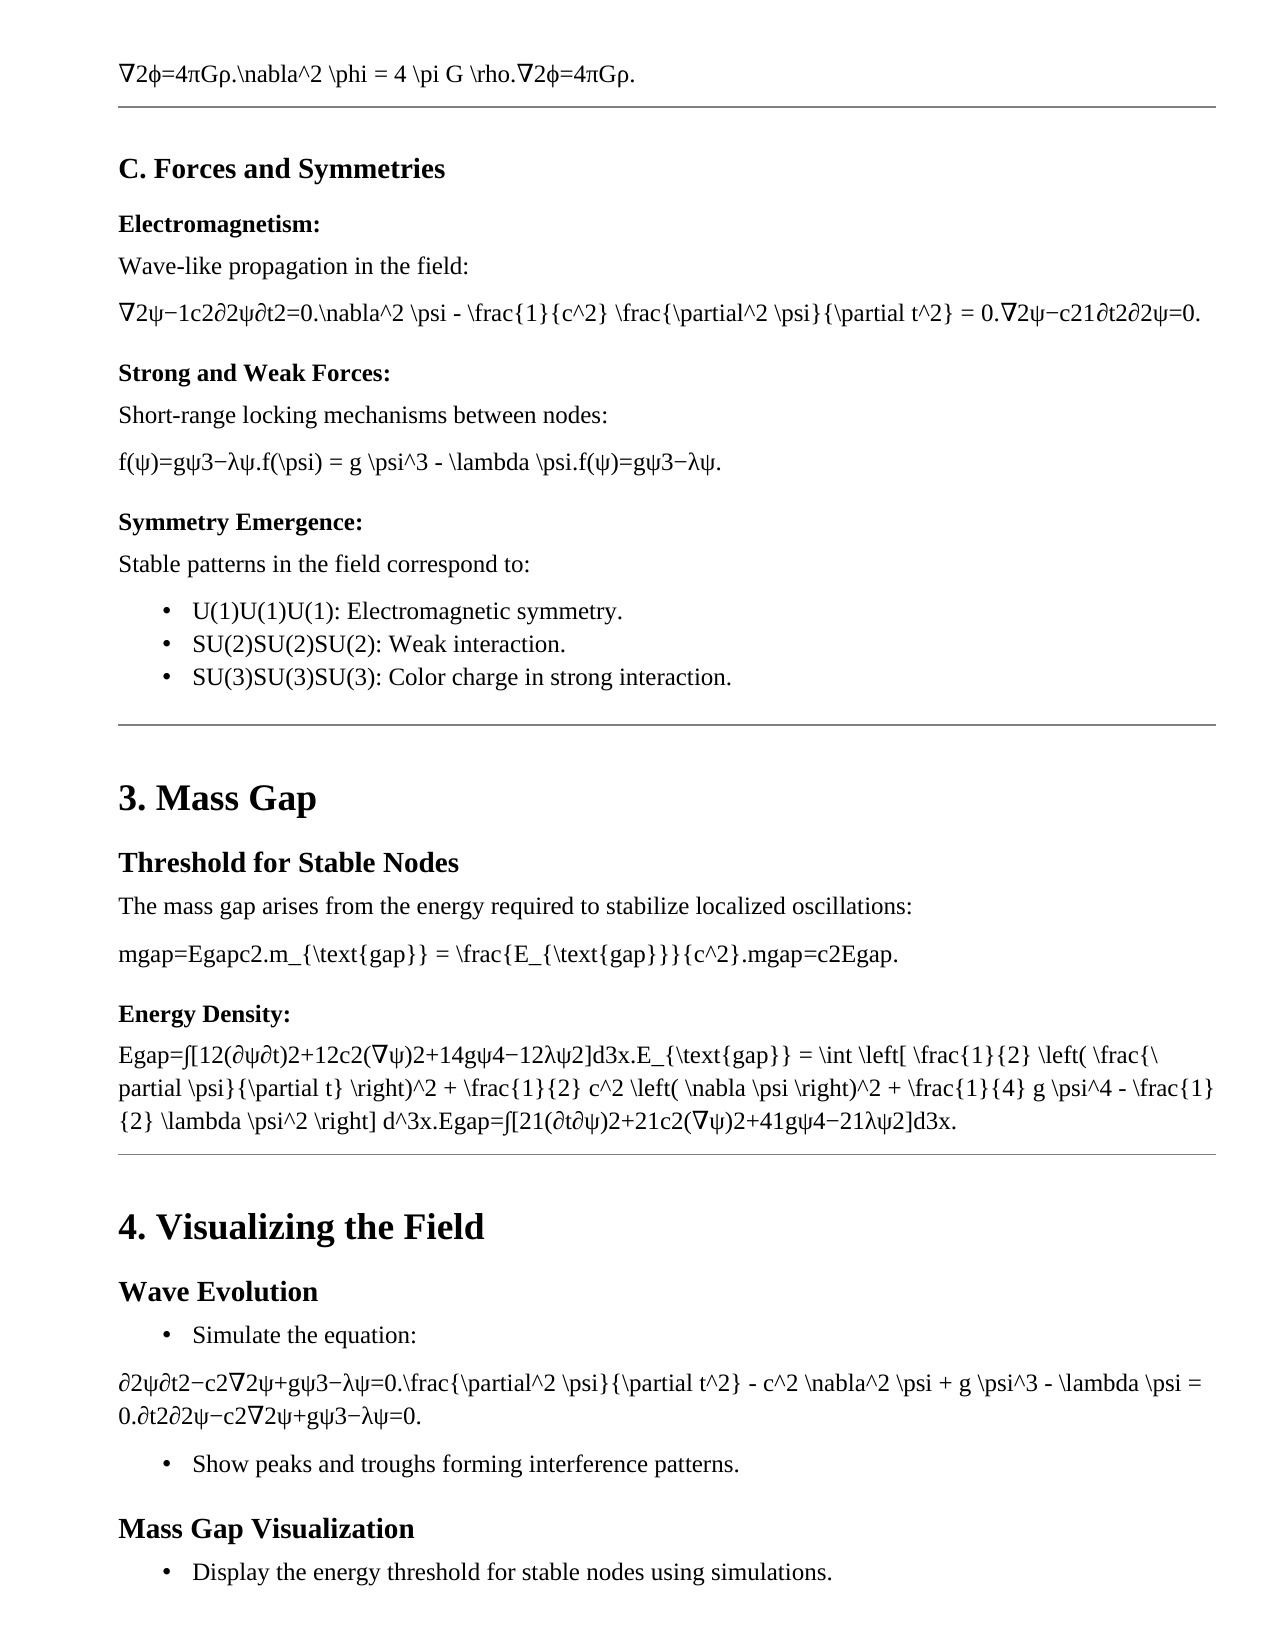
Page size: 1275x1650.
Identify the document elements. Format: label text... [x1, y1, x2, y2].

subtitle Symmetry Emergence: [118, 507, 1216, 536]
subtitle C. Forces and Symmetries [118, 151, 1216, 184]
text ∇2ψ−1c2∂2ψ∂t2=0.\nabla^2 \psi - \frac{1}{c^2} \frac{\partial^2 \psi}{\partial t^2} = 0.∇2ψ−c21​∂t2∂2ψ​=0. [118, 298, 1216, 327]
text ∂2ψ∂t2−c2∇2ψ+gψ3−λψ=0.\frac{\partial^2 \psi}{\partial t^2} - c^2 \nabla^2 \psi + g \psi^3 - \lambda \psi = 0.∂t2∂2ψ​−c2∇2ψ+gψ3−λψ=0. [118, 1368, 1216, 1430]
subtitle Energy Density: [118, 999, 1216, 1028]
text Wave-like propagation in the field: [118, 251, 1216, 279]
list Display the energy threshold for stable nodes using simulations. [162, 1557, 1216, 1586]
text f(ψ)=gψ3−λψ.f(\psi) = g \psi^3 - \lambda \psi.f(ψ)=gψ3−λψ. [118, 447, 1216, 476]
list Simulate the equation: [162, 1321, 1216, 1349]
text Short-range locking mechanisms between nodes: [118, 400, 1216, 428]
text The mass gap arises from the energy required to stabilize localized oscillations: [118, 891, 1216, 920]
subtitle 3. Mass Gap [118, 775, 1216, 818]
list U(1)U(1)U(1): Electromagnetic symmetry. [162, 596, 1216, 625]
subtitle Wave Evolution [118, 1274, 1216, 1308]
text Stable patterns in the field correspond to: [118, 549, 1216, 577]
text ∇2ϕ=4πGρ.\nabla^2 \phi = 4 \pi G \rho.∇2ϕ=4πGρ. [118, 59, 1216, 88]
list SU(3)SU(3)SU(3): Color charge in strong interaction. [162, 662, 1216, 691]
subtitle 4. Visualizing the Field [118, 1204, 1216, 1247]
text Egap=∫[12(∂ψ∂t)2+12c2(∇ψ)2+14gψ4−12λψ2]d3x.E_{\text{gap}} = \int \left[ \frac{1}{2} \left( \frac{\partial \psi}{\partial t} \right)^2 + \frac{1}{2} c^2 \left( \nabla \psi \right)^2 + \frac{1}{4} g \psi^4 - \frac{1}{2} \lambda \psi^2 \right] d^3x.Egap​=∫[21​(∂t∂ψ​)2+21​c2(∇ψ)2+41​gψ4−21​λψ2]d3x. [118, 1040, 1216, 1135]
subtitle Strong and Weak Forces: [118, 358, 1216, 387]
list SU(2)SU(2)SU(2): Weak interaction. [162, 629, 1216, 658]
subtitle Electromagnetism: [118, 209, 1216, 238]
subtitle Mass Gap Visualization [118, 1511, 1216, 1544]
subtitle Threshold for Stable Nodes [118, 845, 1216, 879]
list Show peaks and troughs forming interference patterns. [162, 1449, 1216, 1478]
text mgap=Egapc2.m_{\text{gap}} = \frac{E_{\text{gap}}}{c^2}.mgap​=c2Egap​​. [118, 939, 1216, 968]
